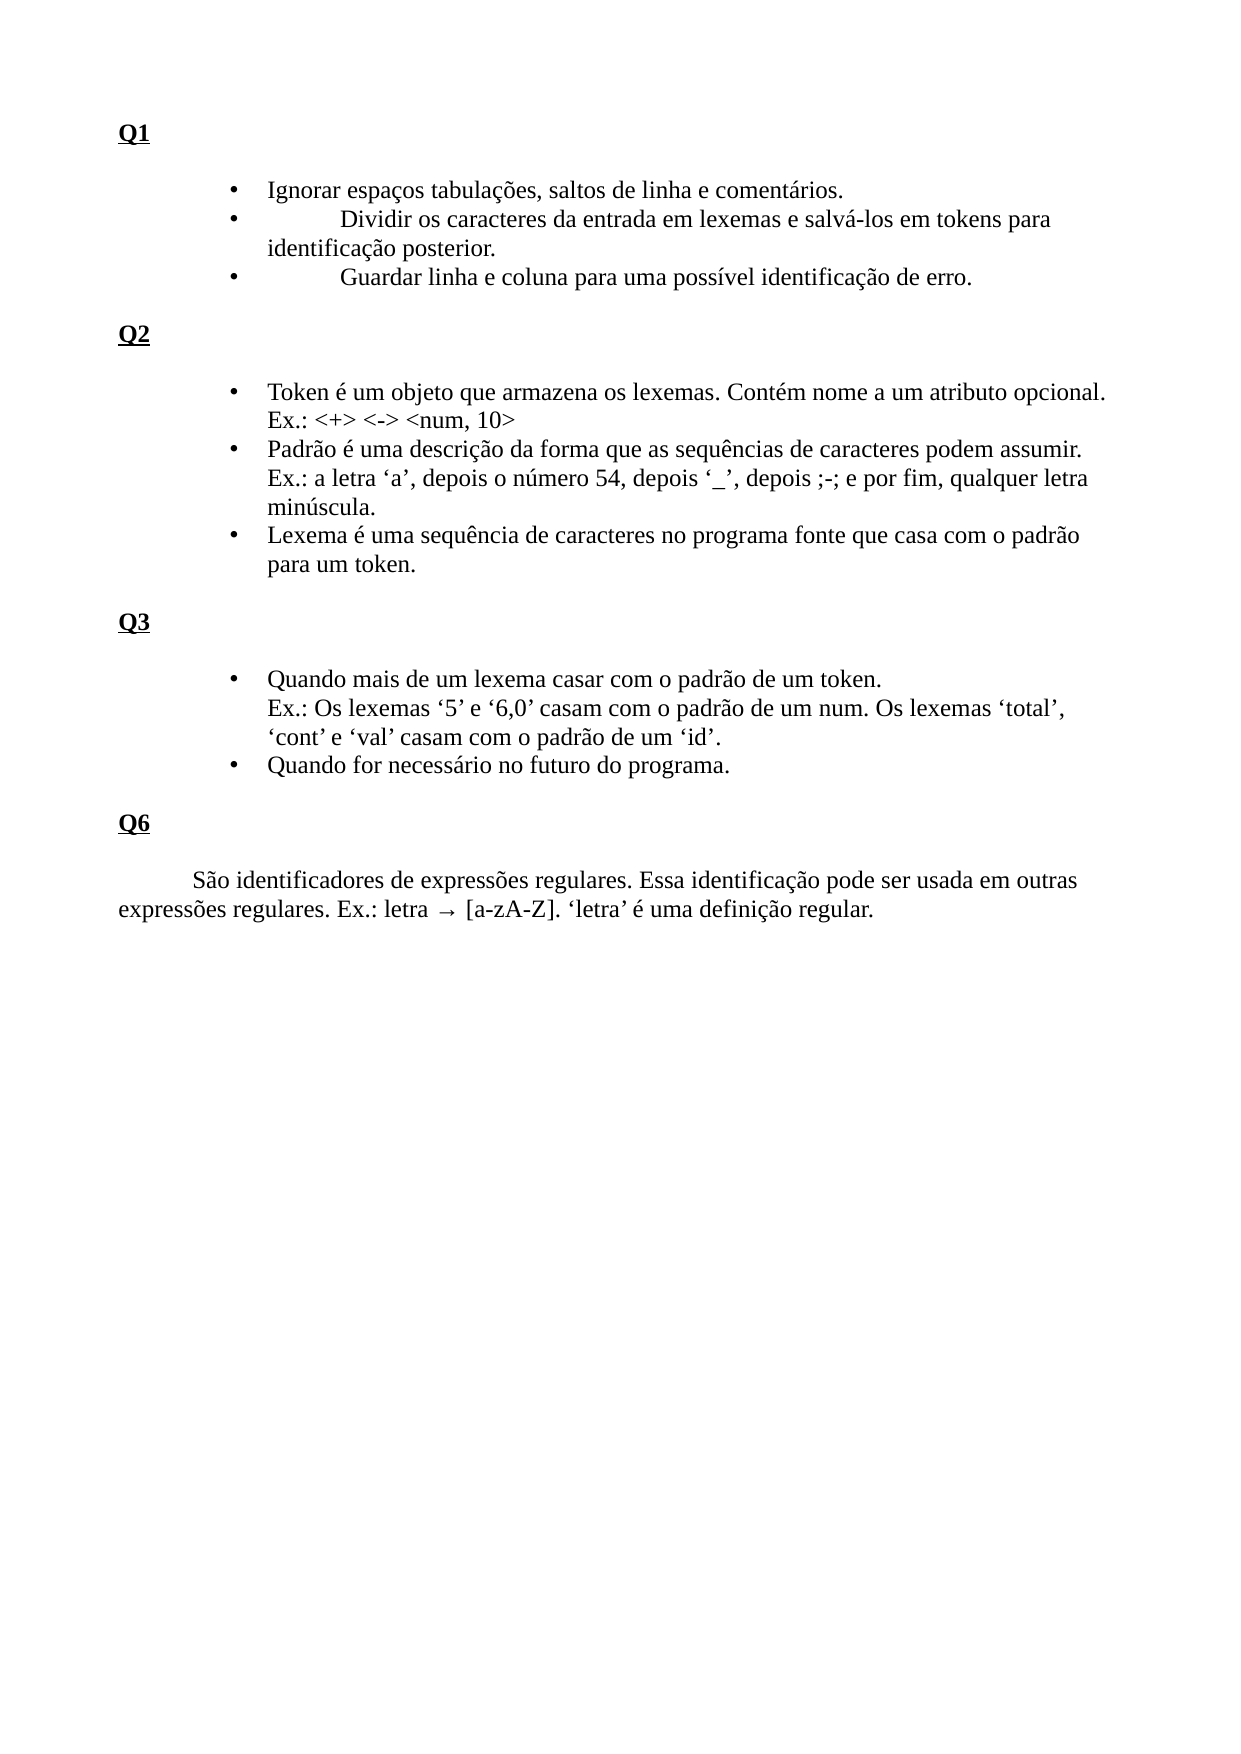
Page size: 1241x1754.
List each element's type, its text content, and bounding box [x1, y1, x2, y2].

list Quando for necessário no futuro do programa. [229, 751, 1122, 779]
list Lexema é uma sequência de caracteres no programa fonte que casa com o padrão para um token. [229, 521, 1122, 578]
text Q2 [118, 319, 1122, 348]
text Q6 [118, 808, 1122, 837]
text Q1 [118, 118, 1122, 147]
text São identificadores de expressões regulares. Essa identificação pode ser usada em outras expressões regulares. Ex.: letra → [a-zA-Z]. ‘letra’ é uma definição regular. [118, 866, 1122, 923]
text Q3 [118, 607, 1122, 636]
list Padrão é uma descrição da forma que as sequências de caracteres podem assumir. [229, 434, 1122, 463]
list Dividir os caracteres da entrada em lexemas e salvá-los em tokens para identificação posterior. [229, 204, 1122, 262]
list Ignorar espaços tabulações, saltos de linha e comentários. [229, 176, 1122, 204]
list Guardar linha e coluna para uma possível identificação de erro. [229, 262, 1122, 291]
list Token é um objeto que armazena os lexemas. Contém nome a um atributo opcional. Ex.: <+> <-> <num, 10> [229, 377, 1122, 434]
list Ex.: Os lexemas ‘5’ e ‘6,0’ casam com o padrão de um num. Os lexemas ‘total’, ‘cont’ e ‘val’ casam com o padrão de um ‘id’. [229, 693, 1122, 751]
list Quando mais de um lexema casar com o padrão de um token. [229, 664, 1122, 693]
list Ex.: a letra ‘a’, depois o número 54, depois ‘_’, depois ;-; e por fim, qualquer letra minúscula. [229, 463, 1122, 521]
